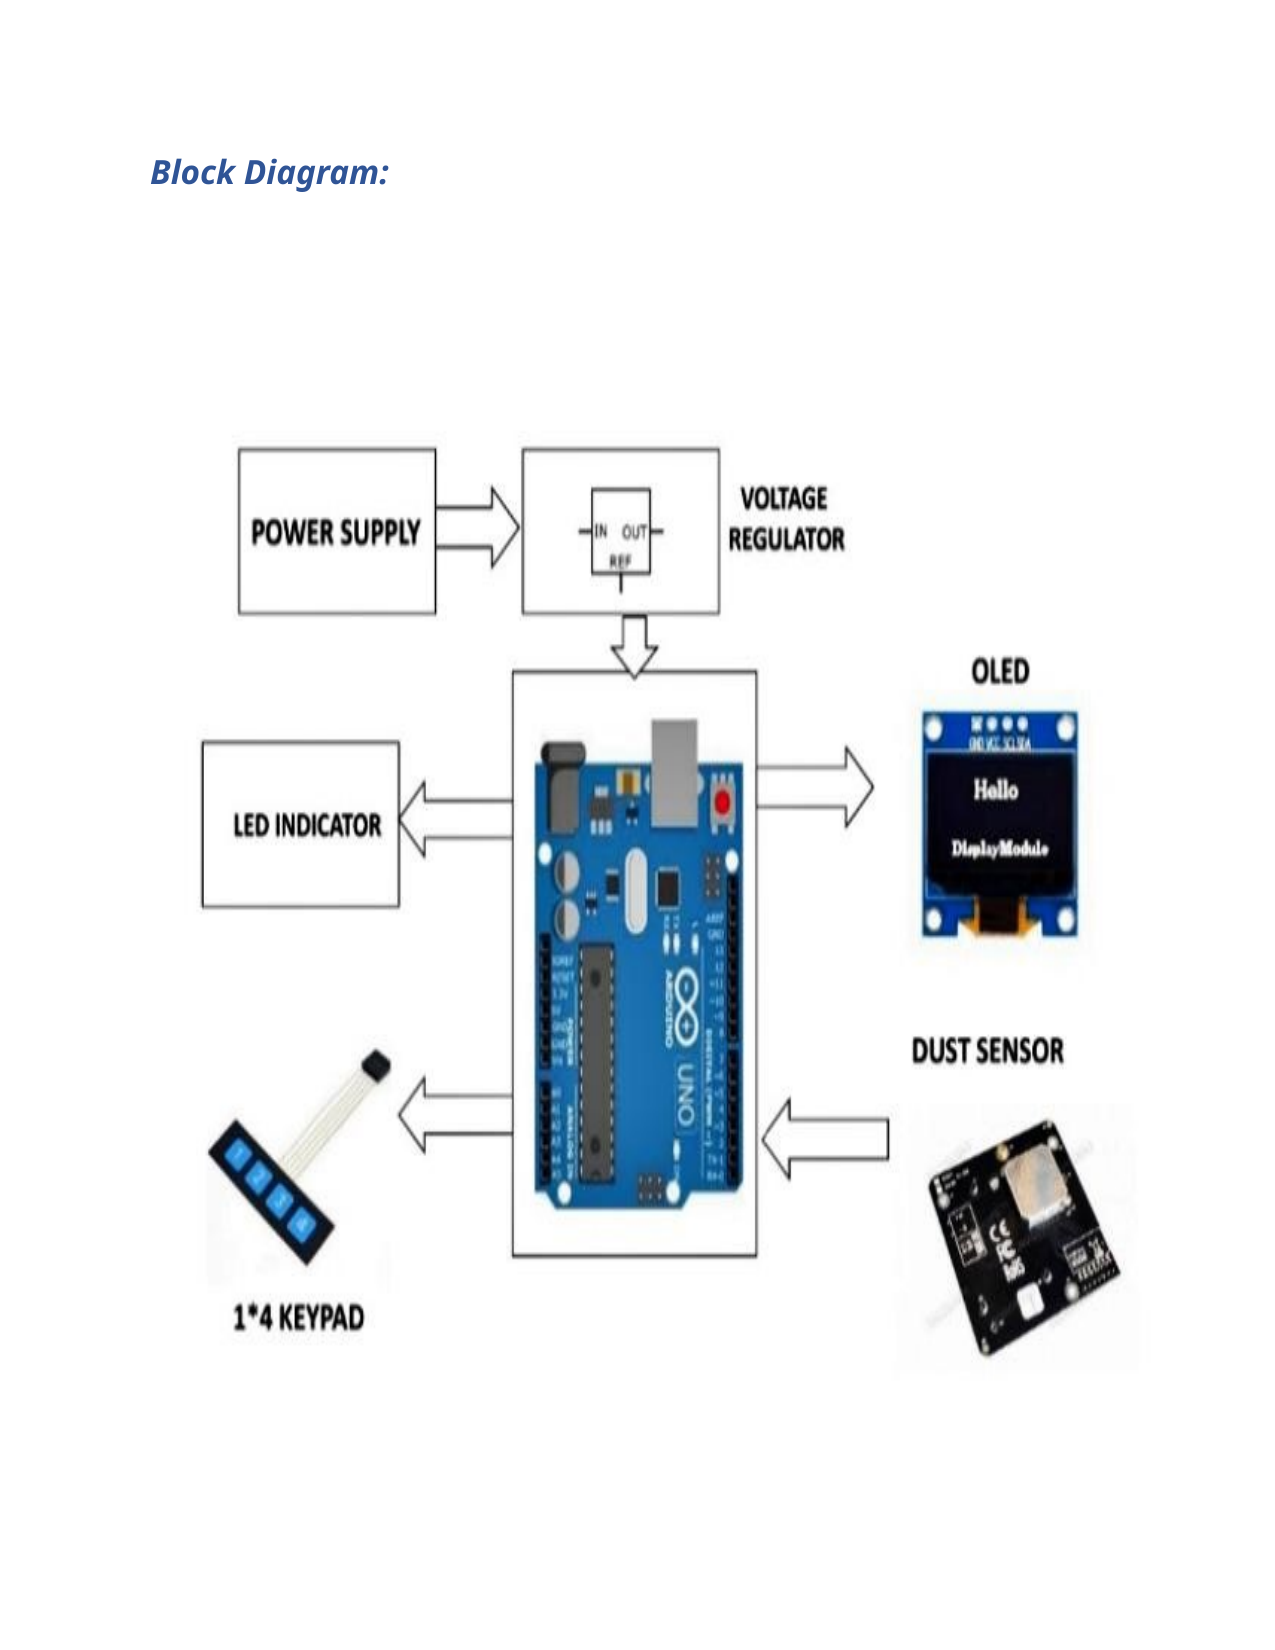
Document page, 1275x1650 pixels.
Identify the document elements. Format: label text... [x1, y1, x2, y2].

subtitle Block Diagram: [150, 148, 1125, 194]
